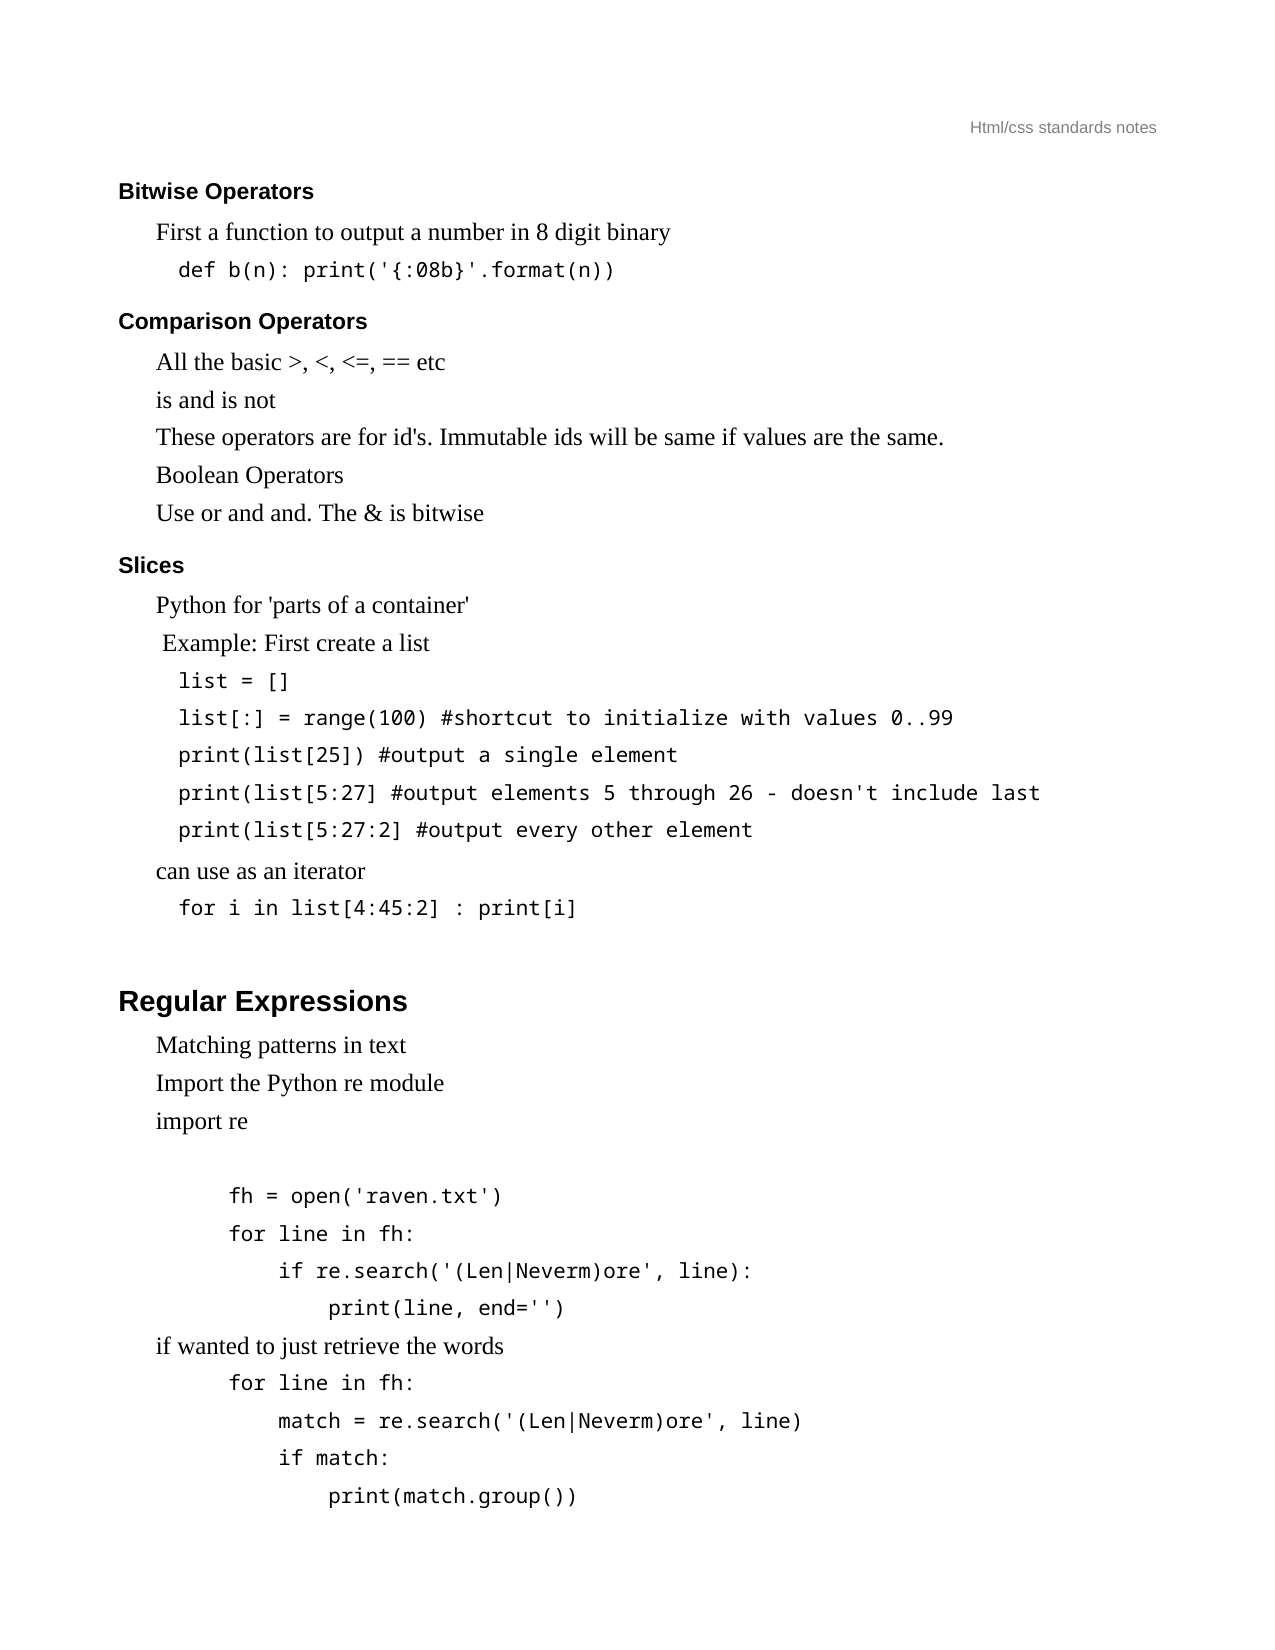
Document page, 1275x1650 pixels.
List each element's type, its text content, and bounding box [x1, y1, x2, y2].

text These operators are for id's. Immutable ids will be same if values are the same. [156, 422, 1157, 451]
text Python for 'parts of a container' [156, 590, 1157, 619]
text if match: [178, 1443, 1157, 1472]
text print(match.group()) [178, 1481, 1157, 1509]
text list[:] = range(100) #shortcut to initialize with values 0..99 [178, 703, 1157, 732]
text Import the Python re module [156, 1068, 1157, 1097]
text print(list[5:27] #output elements 5 through 26 - doesn't include last [178, 778, 1157, 806]
text Boolean Operators [156, 460, 1157, 489]
text import re [156, 1106, 1157, 1134]
text def b(n): print('{:08b}'.format(n)) [178, 255, 1157, 283]
text is and is not [156, 385, 1157, 413]
text print(line, end='') [178, 1293, 1157, 1322]
text for i in list[4:45:2] : print[i] [178, 893, 1157, 922]
text Use or and and. The & is bitwise [156, 498, 1157, 527]
text match = re.search('(Len|Neverm)ore', line) [178, 1406, 1157, 1434]
text print(list[25]) #output a single element [178, 741, 1157, 769]
text Matching patterns in text [156, 1030, 1157, 1059]
text Example: First create a list [156, 628, 1157, 657]
text list = [] [178, 666, 1157, 694]
text if re.search('(Len|Neverm)ore', line): [178, 1256, 1157, 1284]
text fh = open('raven.txt') [178, 1181, 1157, 1210]
subtitle Regular Expressions [118, 984, 1157, 1018]
subtitle Slices [118, 552, 1157, 578]
subtitle Comparison Operators [118, 308, 1157, 334]
text for line in fh: [178, 1219, 1157, 1247]
text for line in fh: [178, 1368, 1157, 1397]
text First a function to output a number in 8 digit binary [156, 217, 1157, 246]
subtitle Bitwise Operators [118, 178, 1157, 204]
text print(list[5:27:2] #output every other element [178, 815, 1157, 844]
text All the basic >, <, <=, == etc [156, 347, 1157, 376]
text if wanted to just retrieve the words [156, 1331, 1157, 1359]
text can use as an iterator [156, 856, 1157, 884]
